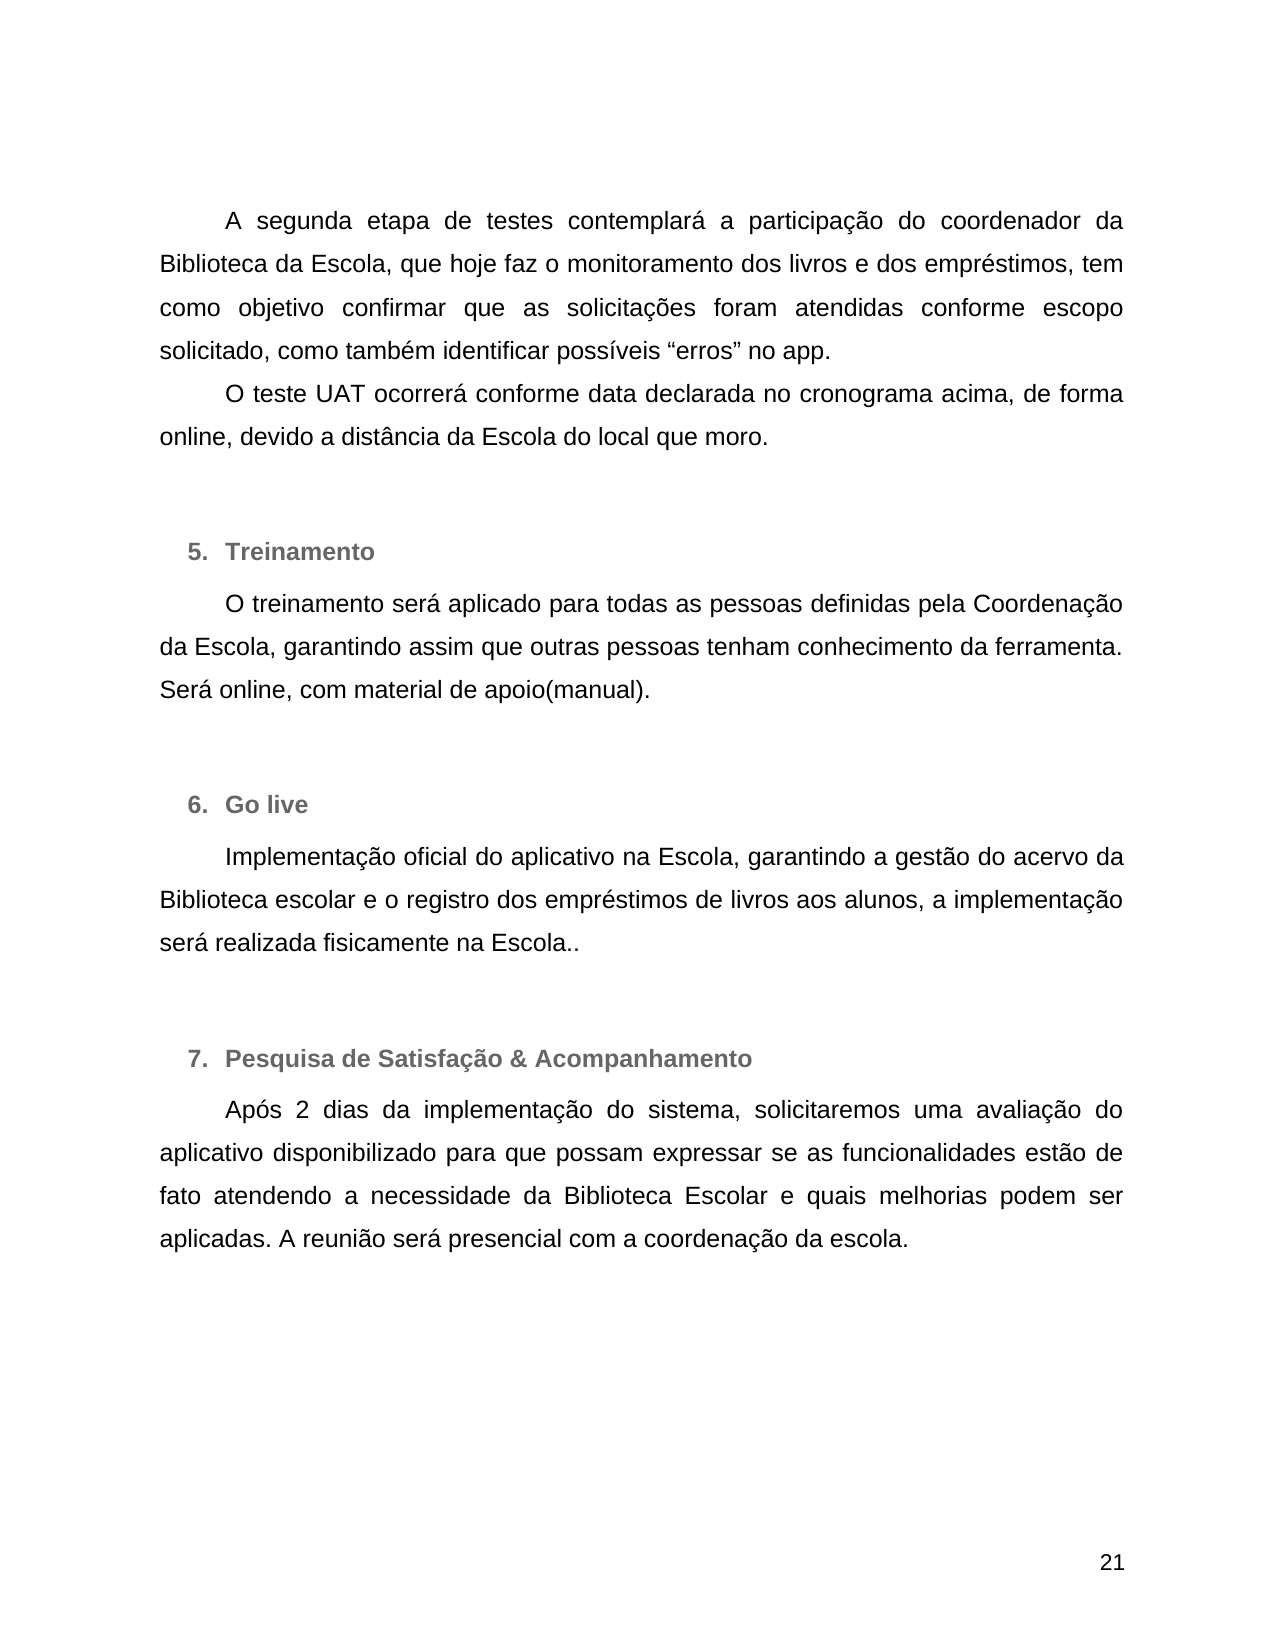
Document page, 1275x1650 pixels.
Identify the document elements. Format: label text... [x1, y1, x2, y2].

text O treinamento será aplicado para todas as pessoas definidas pela Coordenação da Escola, garantindo assim que outras pessoas tenham conhecimento da ferramenta. Será online, com material de apoio(manual). [159, 589, 1125, 704]
text A segunda etapa de testes contemplará a participação do coordenador da Biblioteca da Escola, que hoje faz o monitoramento dos livros e dos empréstimos, tem como objetivo confirmar que as solicitações foram atendidas conforme escopo solicitado, como também identificar possíveis “erros” no app. [159, 206, 1125, 364]
text O teste UAT ocorrerá conforme data declarada no cronograma acima, de forma online, devido a distância da Escola do local que moro. [159, 379, 1125, 451]
subtitle Go live [187, 790, 1125, 819]
subtitle Treinamento [187, 537, 1125, 566]
text Implementação oficial do aplicativo na Escola, garantindo a gestão do acervo da Biblioteca escolar e o registro dos empréstimos de livros aos alunos, a implementação será realizada fisicamente na Escola.. [159, 842, 1125, 957]
text Após 2 dias da implementação do sistema, solicitaremos uma avaliação do aplicativo disponibilizado para que possam expressar se as funcionalidades estão de fato atendendo a necessidade da Biblioteca Escolar e quais melhorias podem ser aplicadas. A reunião será presencial com a coordenação da escola. [159, 1095, 1125, 1253]
subtitle Pesquisa de Satisfação & Acompanhamento [187, 1043, 1125, 1072]
